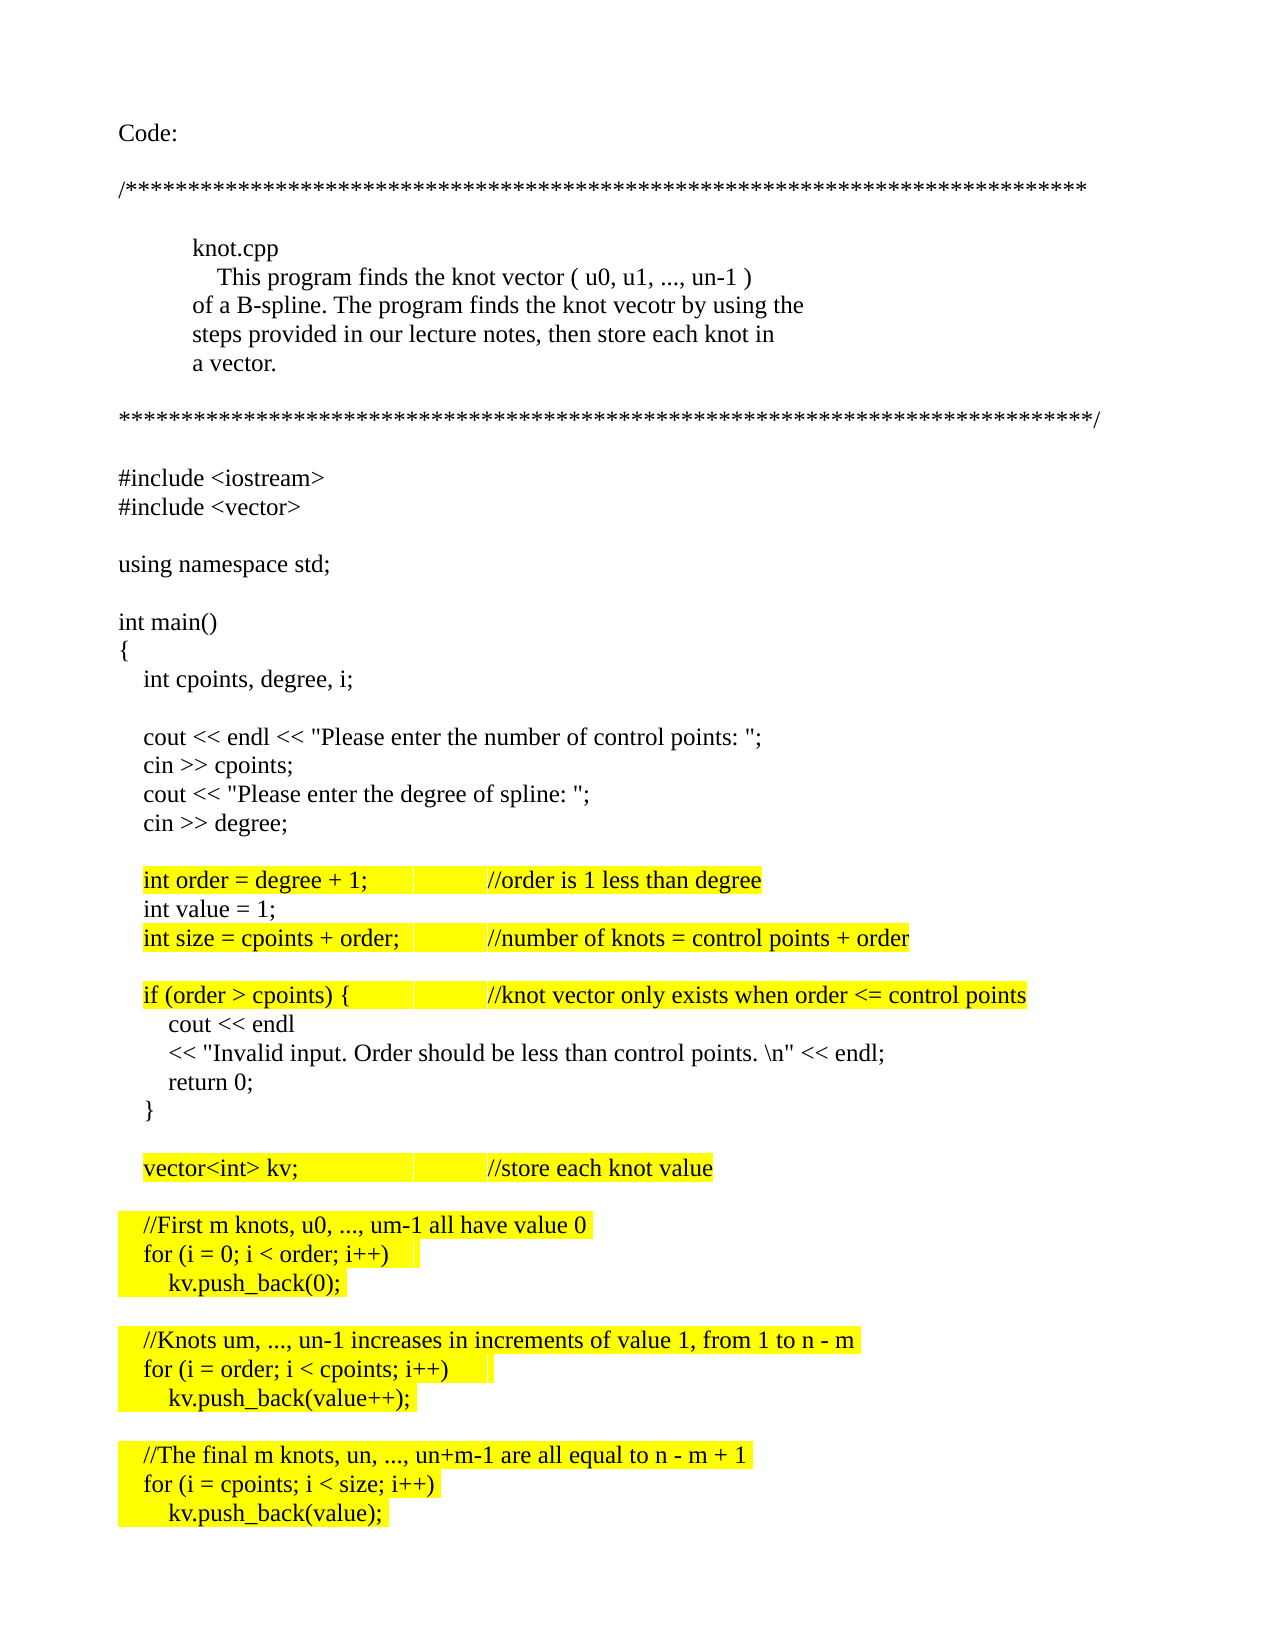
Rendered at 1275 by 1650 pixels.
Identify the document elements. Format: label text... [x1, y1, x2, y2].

text << "Invalid input. Order should be less than control points. \n" << endl; [118, 1038, 1157, 1067]
text using namespace std; [118, 549, 1157, 578]
text vector<int> kv; //store each knot value [118, 1153, 1157, 1182]
text cout << endl [118, 1009, 1157, 1038]
text //Knots um, ..., un-1 increases in increments of value 1, from 1 to n - m [118, 1326, 1157, 1354]
text if (order > cpoints) { //knot vector only exists when order <= control points [118, 981, 1157, 1009]
text cout << endl << "Please enter the number of control points: "; [118, 722, 1157, 751]
text return 0; [118, 1067, 1157, 1096]
text a vector. [118, 348, 1157, 377]
text kv.push_back(value++); [118, 1383, 1157, 1412]
text kv.push_back(0); [118, 1268, 1157, 1297]
text /***************************************************************************** [118, 176, 1157, 204]
text { [118, 636, 1157, 664]
text cout << "Please enter the degree of spline: "; [118, 779, 1157, 808]
text cin >> cpoints; [118, 751, 1157, 779]
text Code: [118, 118, 1157, 147]
text #include <vector> [118, 492, 1157, 521]
text ******************************************************************************/ [118, 406, 1157, 434]
text of a B-spline. The program finds the knot vecotr by using the [118, 291, 1157, 319]
text #include <iostream> [118, 463, 1157, 492]
text int main() [118, 607, 1157, 636]
text kv.push_back(value); [118, 1498, 1157, 1527]
text cin >> degree; [118, 808, 1157, 837]
text } [118, 1096, 1157, 1124]
text for (i = 0; i < order; i++) [118, 1239, 1157, 1268]
text int cpoints, degree, i; [118, 664, 1157, 693]
text for (i = cpoints; i < size; i++) [118, 1469, 1157, 1498]
text steps provided in our lecture notes, then store each knot in [118, 319, 1157, 348]
text int value = 1; [118, 894, 1157, 923]
text //First m knots, u0, ..., um-1 all have value 0 [118, 1211, 1157, 1239]
text //The final m knots, un, ..., un+m-1 are all equal to n - m + 1 [118, 1441, 1157, 1469]
text This program finds the knot vector ( u0, u1, ..., un-1 ) [118, 262, 1157, 291]
text int order = degree + 1; //order is 1 less than degree [118, 866, 1157, 894]
text int size = cpoints + order; //number of knots = control points + order [118, 923, 1157, 952]
text for (i = order; i < cpoints; i++) [118, 1354, 1157, 1383]
text knot.cpp [118, 233, 1157, 262]
